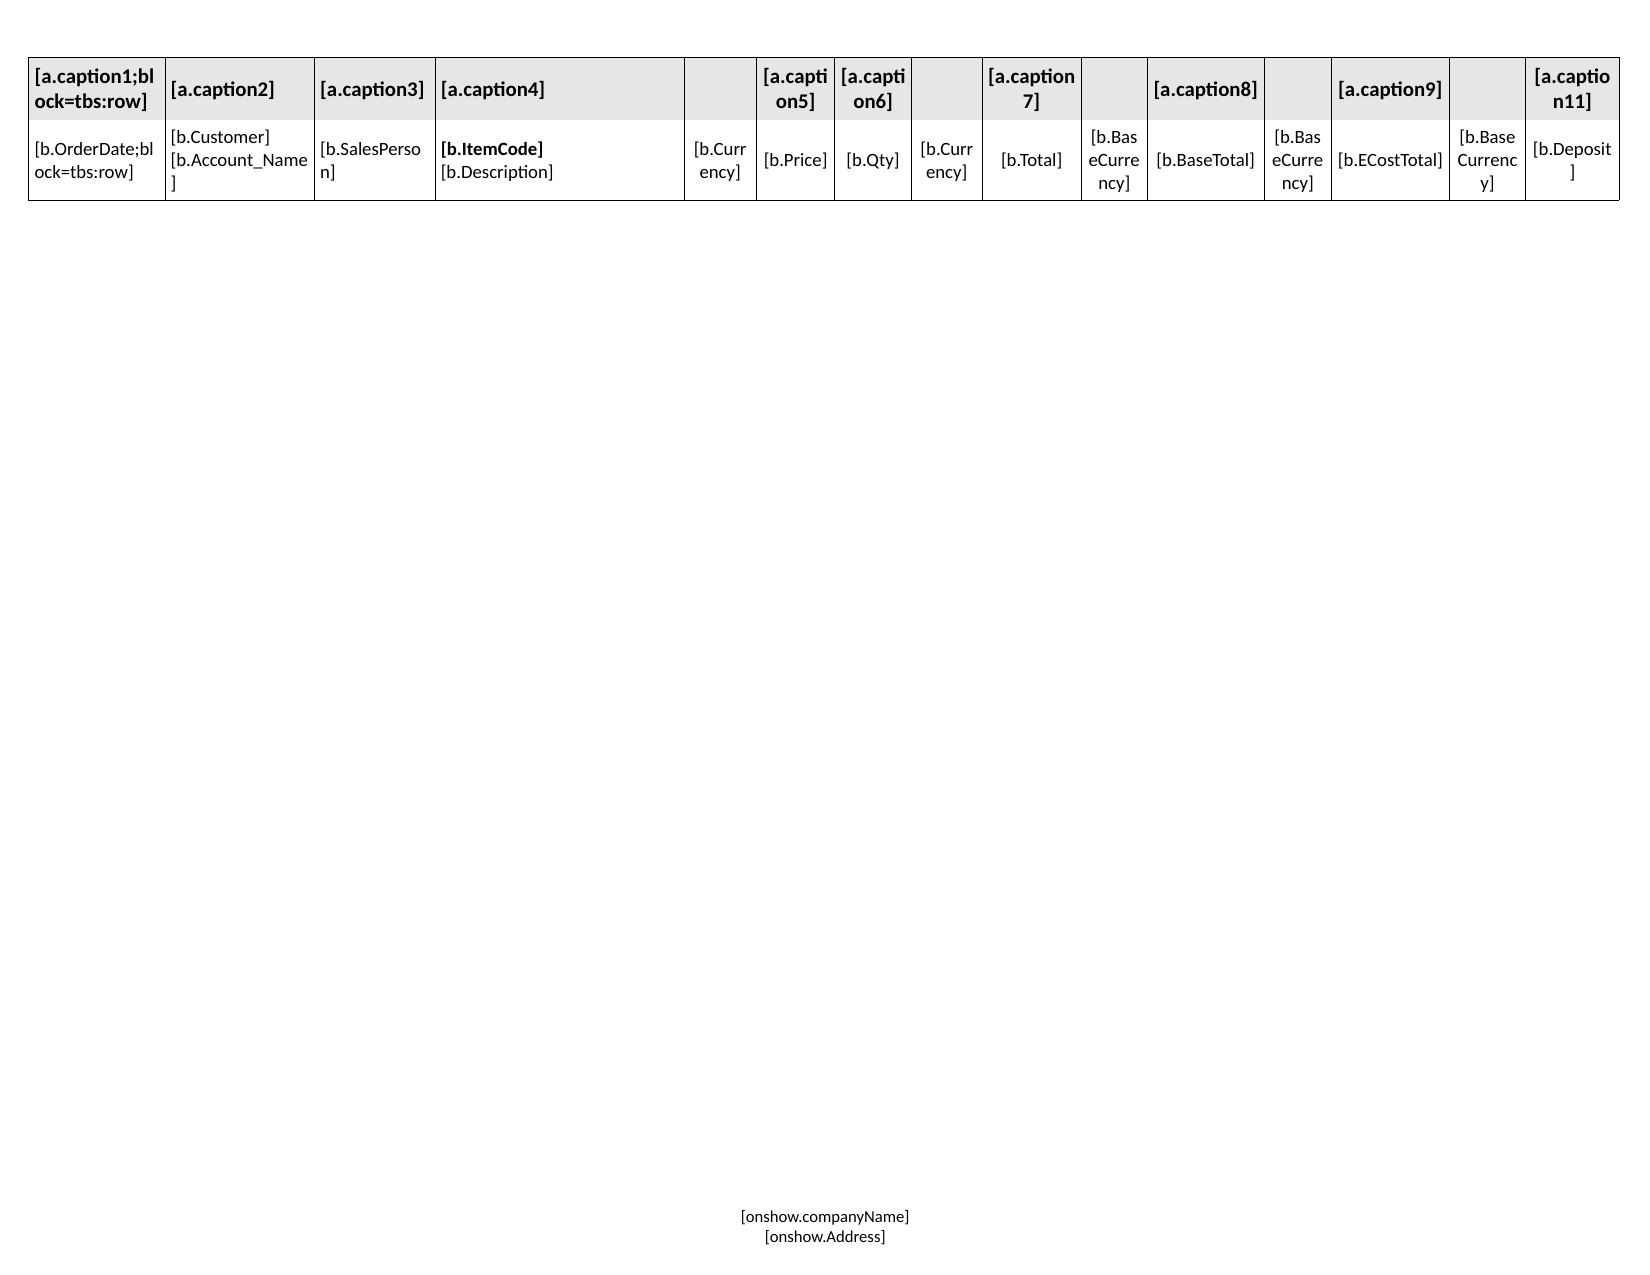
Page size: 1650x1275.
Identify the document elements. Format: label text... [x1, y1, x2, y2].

table_cell [b.BaseCurrency] [1265, 120, 1331, 200]
table_cell [b.Currency] [685, 120, 756, 200]
table_header [912, 58, 982, 120]
table_header [a.caption2] [166, 58, 314, 120]
table_cell [b.Qty] [835, 120, 911, 200]
table_header [a.caption6] [835, 58, 911, 120]
table_header [a.caption4] [436, 58, 684, 120]
table_header [685, 58, 756, 120]
table_cell [b.Price] [757, 120, 834, 200]
table_cell [b.Total] [983, 120, 1081, 200]
table_header [a.caption7] [983, 58, 1081, 120]
table_header [a.caption1;block=tbs:row] [29, 58, 165, 120]
table_cell [b.ECostTotal] [1332, 120, 1449, 200]
table_header [a.caption9] [1332, 58, 1449, 120]
table_header [a.caption3] [315, 58, 435, 120]
table_header [1450, 58, 1525, 120]
table_cell [b.SalesPerson] [315, 120, 435, 200]
table_cell [b.Customer] [b.Account_Name] [166, 120, 314, 200]
table_cell [b.ItemCode] [b.Description] [436, 120, 684, 200]
table_cell [b.BaseTotal] [1148, 120, 1264, 200]
table_cell [b.OrderDate;block=tbs:row] [29, 120, 165, 200]
table_cell [b.Currency] [912, 120, 982, 200]
table_header [1265, 58, 1331, 120]
table_cell [b.Deposit] [1526, 120, 1619, 200]
table_cell [b.BaseCurrency] [1450, 120, 1525, 200]
table_cell [b.BaseCurrency] [1082, 120, 1147, 200]
table_header [a.caption5] [757, 58, 834, 120]
table_header [1082, 58, 1147, 120]
table_header [a.caption8] [1148, 58, 1264, 120]
table_header [a.caption11] [1526, 58, 1619, 120]
